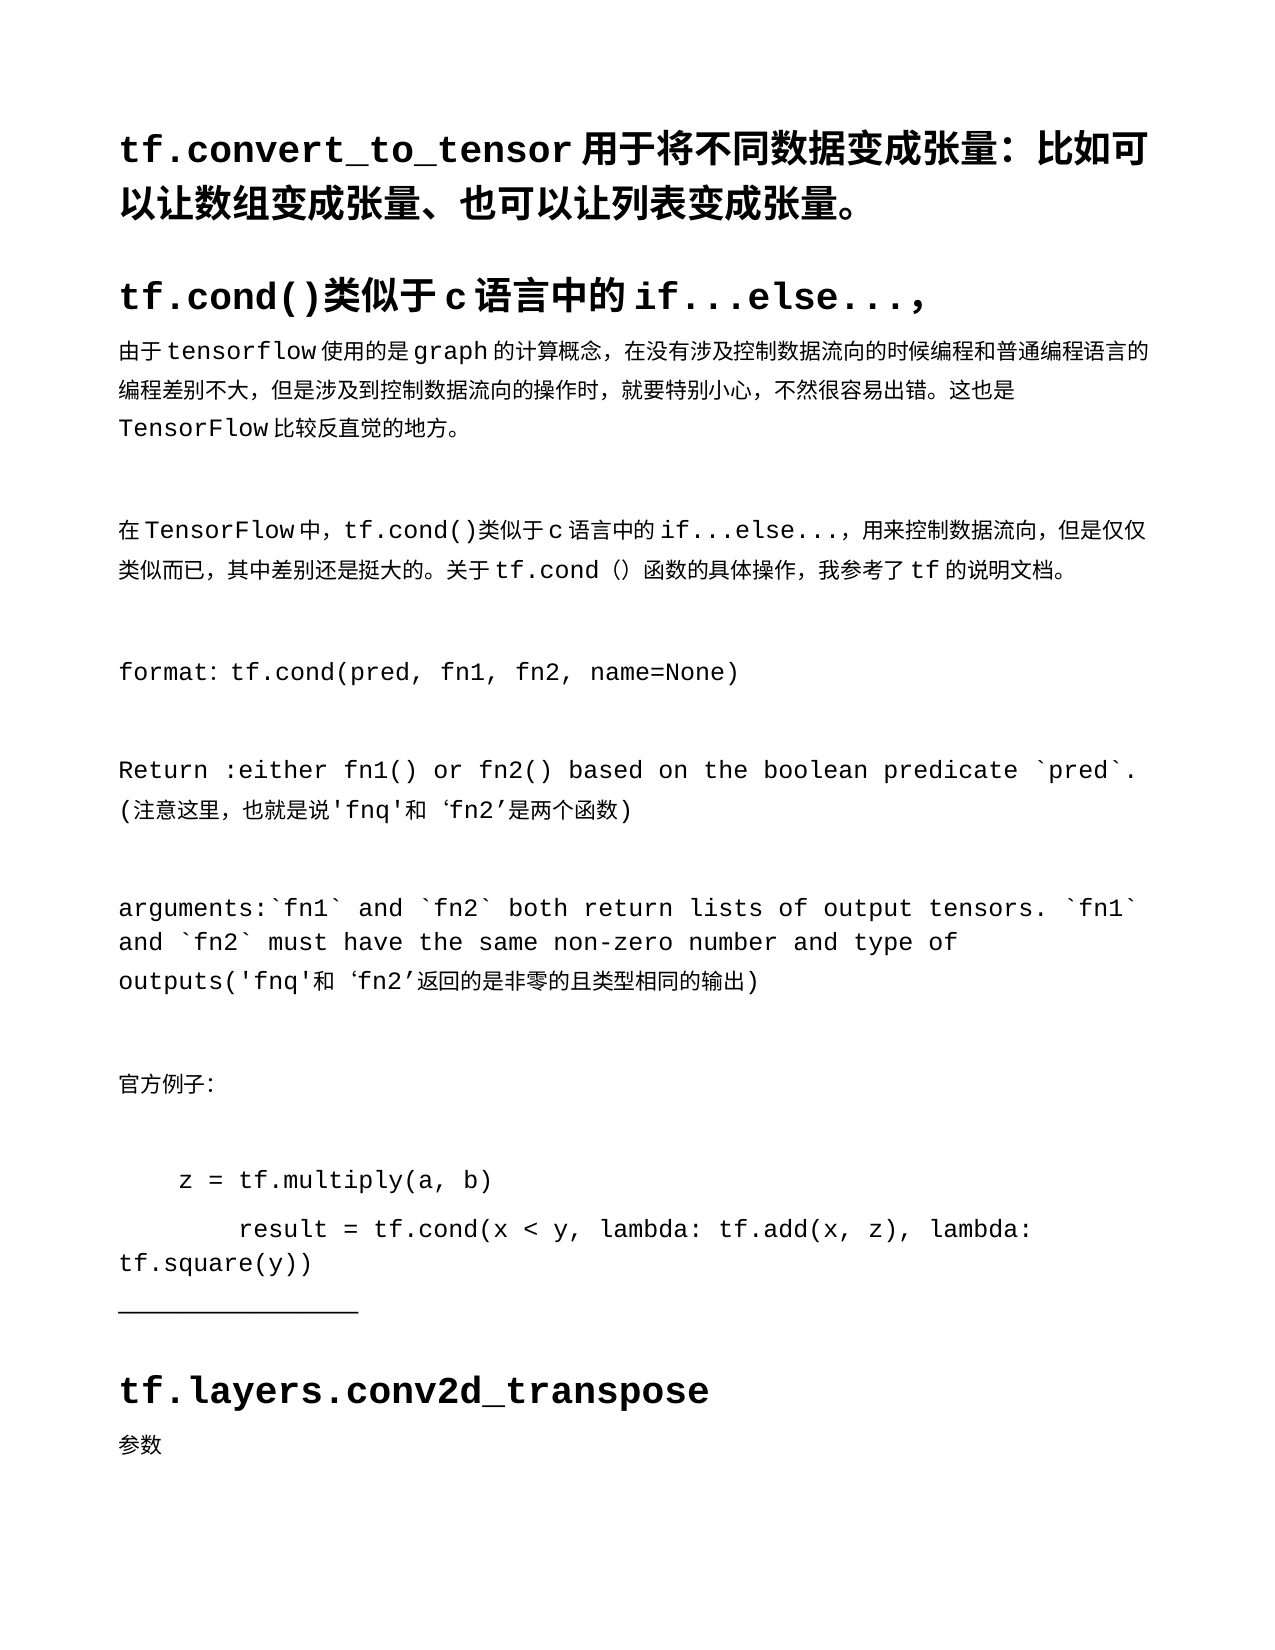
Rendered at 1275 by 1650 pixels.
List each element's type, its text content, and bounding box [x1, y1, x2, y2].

subtitle tf.convert_to_tensor用于将不同数据变成张量：比如可以让数组变成张量、也可以让列表变成张量。 [118, 118, 1157, 228]
text z = tf.multiply(a, b) [118, 1168, 1157, 1196]
text 在TensorFlow中，tf.cond()类似于c语言中的if...else...，用来控制数据流向，但是仅仅类似而已，其中差别还是挺大的。关于tf.cond（）函数的具体操作，我参考了tf的说明文档。 [118, 513, 1157, 586]
text arguments:`fn1` and `fn2` both return lists of output tensors. `fn1` and `fn2` must have the same non-zero number and type of outputs('fnq'和‘fn2’返回的是非零的且类型相同的输出) [118, 895, 1157, 997]
text format：tf.cond(pred, fn1, fn2, name=None) [118, 655, 1157, 688]
text result = tf.cond(x < y, lambda: tf.add(x, z), lambda: tf.square(y)) [118, 1216, 1157, 1278]
text 官方例子： [118, 1067, 1157, 1098]
subtitle tf.layers.conv2d_transpose [118, 1372, 1157, 1415]
subtitle tf.cond()类似于c语言中的if...else...， [118, 266, 1157, 321]
text 参数 [118, 1428, 1157, 1459]
text 由于tensorflow使用的是graph的计算概念，在没有涉及控制数据流向的时候编程和普通编程语言的编程差别不大，但是涉及到控制数据流向的操作时，就要特别小心，不然很容易出错。这也是TensorFlow比较反直觉的地方。 [118, 334, 1157, 444]
text ———————————————— [118, 1299, 1157, 1327]
text Return :either fn1() or fn2() based on the boolean predicate `pred`.(注意这里，也就是说'fnq'和‘fn2’是两个函数) [118, 758, 1157, 826]
